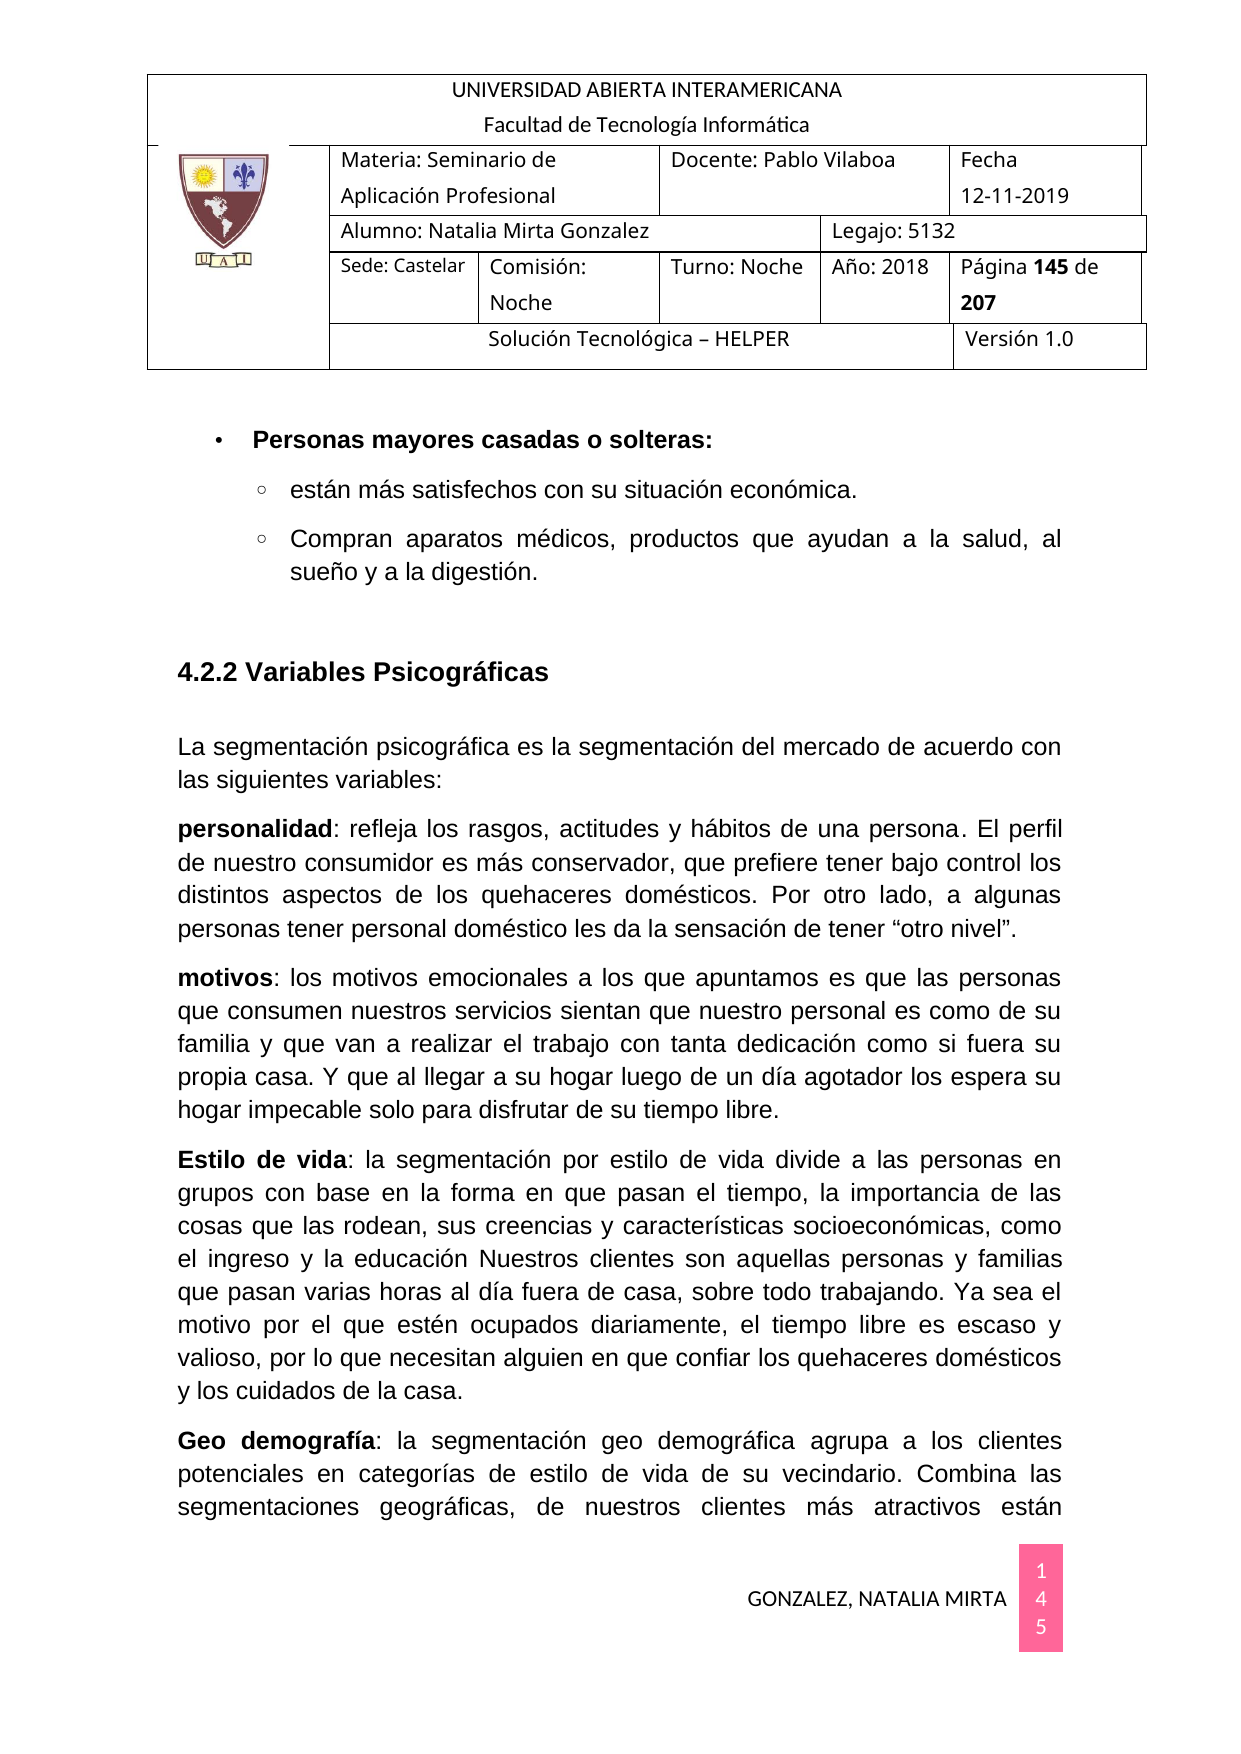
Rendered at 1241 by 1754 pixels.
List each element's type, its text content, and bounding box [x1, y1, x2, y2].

list Compran aparatos médicos, productos que ayudan a la salud, al sueño y a la digestión. [252, 524, 1063, 586]
text personalidad: refleja los rasgos, actitudes y hábitos de una persona. El perfil de nuestro consumidor es más conservador, que prefiere tener bajo control los distintos aspectos de los quehaceres domésticos. Por otro lado, a algunas personas tener personal doméstico les da la sensación de tener “otro nivel”. [177, 814, 1063, 942]
text La segmentación psicográfica es la segmentación del mercado de acuerdo con las siguientes variables: [177, 732, 1063, 793]
text motivos: los motivos emocionales a los que apuntamos es que las personas que consumen nuestros servicios sientan que nuestro personal es como de su familia y que van a realizar el trabajo con tanta dedicación como si fuera su propia casa. Y que al llegar a su hogar luego de un día agotador los espera su hogar impecable solo para disfrutar de su tiempo libre. [177, 963, 1063, 1124]
text Estilo de vida: la segmentación por estilo de vida divide a las personas en grupos con base en la forma en que pasan el tiempo, la importancia de las cosas que las rodean, sus creencias y características socioeconómicas, como el ingreso y la educación Nuestros clientes son aquellas personas y familias que pasan varias horas al día fuera de casa, sobre todo trabajando. Ya sea el motivo por el que estén ocupados diariamente, el tiempo libre es escaso y valioso, por lo que necesitan alguien en que confiar los quehaceres domésticos y los cuidados de la casa. [177, 1145, 1063, 1405]
subtitle 4.2.2 Variables Psicográficas [177, 656, 1063, 687]
text Geo demografía: la segmentación geo demográfica agrupa a los clientes potenciales en categorías de estilo de vida de su vecindario. Combina las segmentaciones geográficas, de nuestros clientes más atractivos están [177, 1426, 1063, 1521]
list están más satisfechos con su situación económica. [252, 474, 1063, 503]
list Personas mayores casadas o solteras: [215, 425, 1063, 454]
